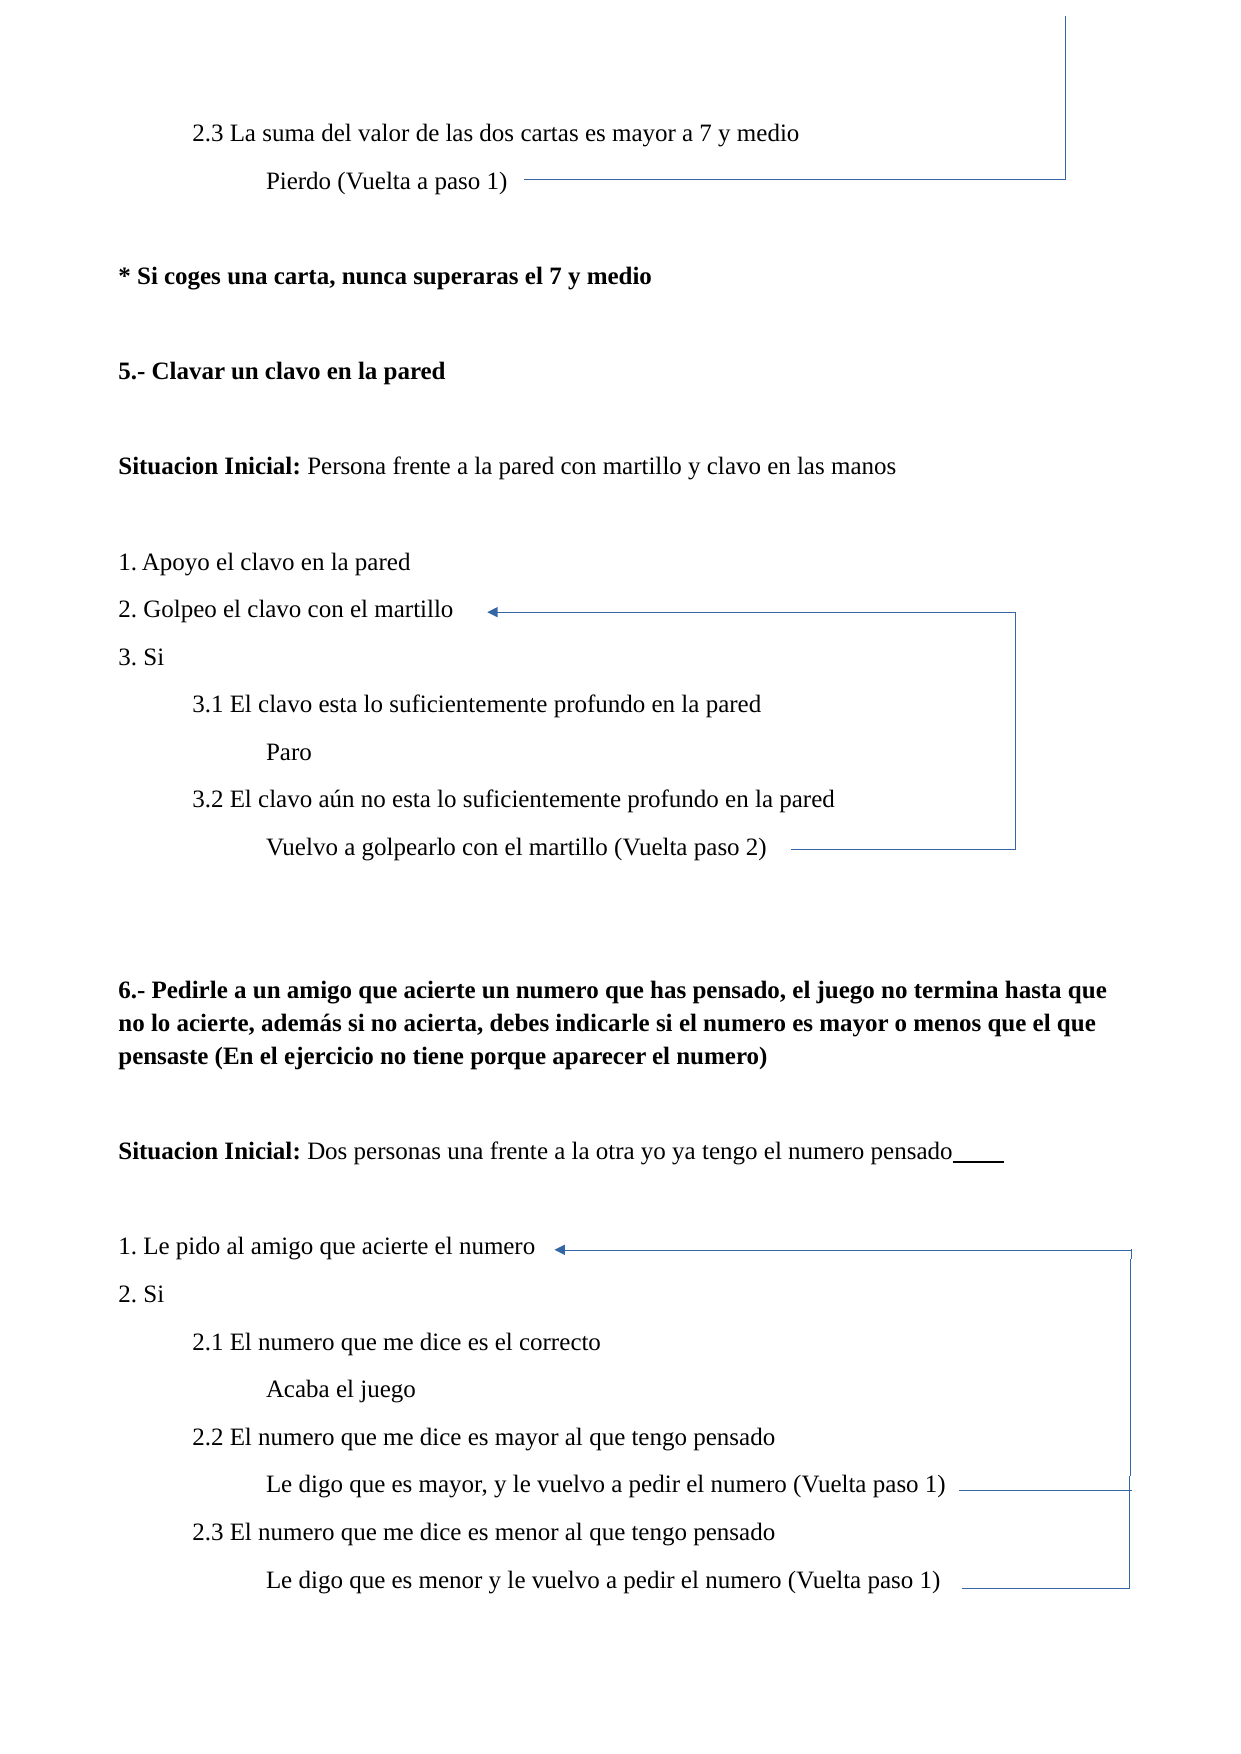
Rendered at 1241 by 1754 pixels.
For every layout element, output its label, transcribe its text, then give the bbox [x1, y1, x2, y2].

text 1. Apoyo el clavo en la pared [118, 547, 1122, 575]
text 2.1 El numero que me dice es el correcto [118, 1327, 1122, 1355]
text Paro [118, 737, 1015, 766]
text 2.3 La suma del valor de las dos cartas es mayor a 7 y medio [118, 118, 1065, 147]
text [1016, 784, 1122, 813]
text [1066, 118, 1122, 147]
text 1. Le pido al amigo que acierte el numero [118, 1231, 1122, 1260]
text Situacion Inicial: Persona frente a la pared con martillo y clavo en las manos [118, 451, 1122, 480]
text Vuelvo a golpearlo con el martillo (Vuelta paso 2) [118, 832, 1122, 861]
text Acaba el juego [118, 1374, 1122, 1403]
text Le digo que es mayor, y le vuelvo a pedir el numero (Vuelta paso 1) [118, 1469, 1122, 1498]
text 2.2 El numero que me dice es mayor al que tengo pensado [118, 1422, 1122, 1451]
text 3.2 El clavo aún no esta lo suficientemente profundo en la pared [118, 784, 1015, 813]
text Situacion Inicial: Dos personas una frente a la otra yo ya tengo el numero pensado [118, 1136, 1122, 1165]
text 2. Golpeo el clavo con el martillo [118, 594, 1122, 623]
text [1016, 689, 1122, 718]
text [1016, 737, 1122, 766]
text 2.3 El numero que me dice es menor al que tengo pensado [118, 1517, 1122, 1546]
text [1016, 642, 1122, 671]
text Pierdo (Vuelta a paso 1) [118, 166, 1122, 194]
text 5.- Clavar un clavo en la pared [118, 356, 1122, 385]
text 6.- Pedirle a un amigo que acierte un numero que has pensado, el juego no termina hasta que no lo acierte, además si no acierta, debes indicarle si el numero es mayor o menos que el que pensaste (En el ejercicio no tiene porque aparecer el numero) [118, 975, 1122, 1070]
text 2. Si [118, 1279, 1122, 1308]
text Le digo que es menor y le vuelvo a pedir el numero (Vuelta paso 1) [118, 1565, 1122, 1593]
text 3. Si [118, 642, 1015, 671]
text 3.1 El clavo esta lo suficientemente profundo en la pared [118, 689, 1015, 718]
text * Si coges una carta, nunca superaras el 7 y medio [118, 261, 1122, 290]
